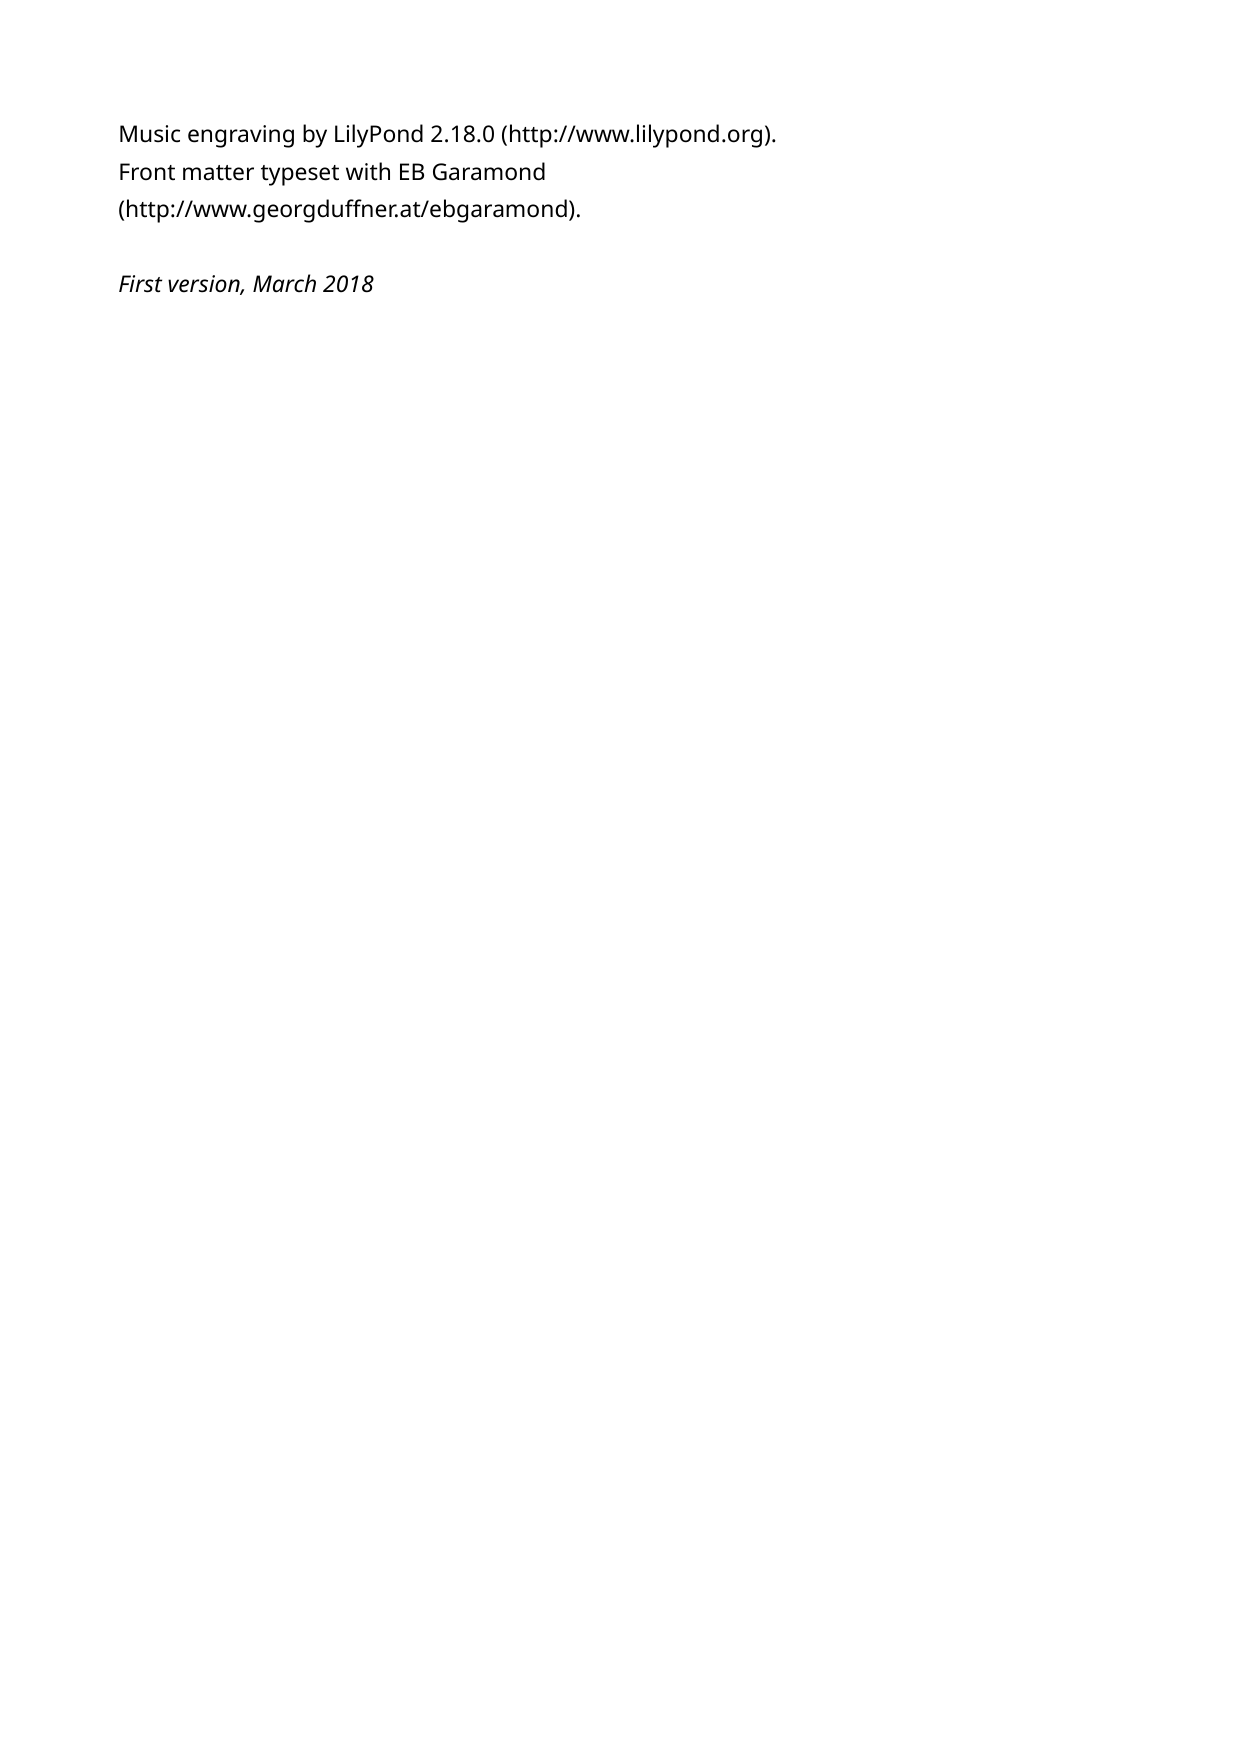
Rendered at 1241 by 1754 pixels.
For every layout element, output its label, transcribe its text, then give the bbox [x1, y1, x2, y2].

text Music engraving by LilyPond 2.18.0 (http://www.lilypond.org). Front matter typeset with EB Garamond (http://www.georgduffner.at/ebgaramond). [118, 118, 1004, 224]
text First version, March 2018 [118, 268, 1004, 299]
